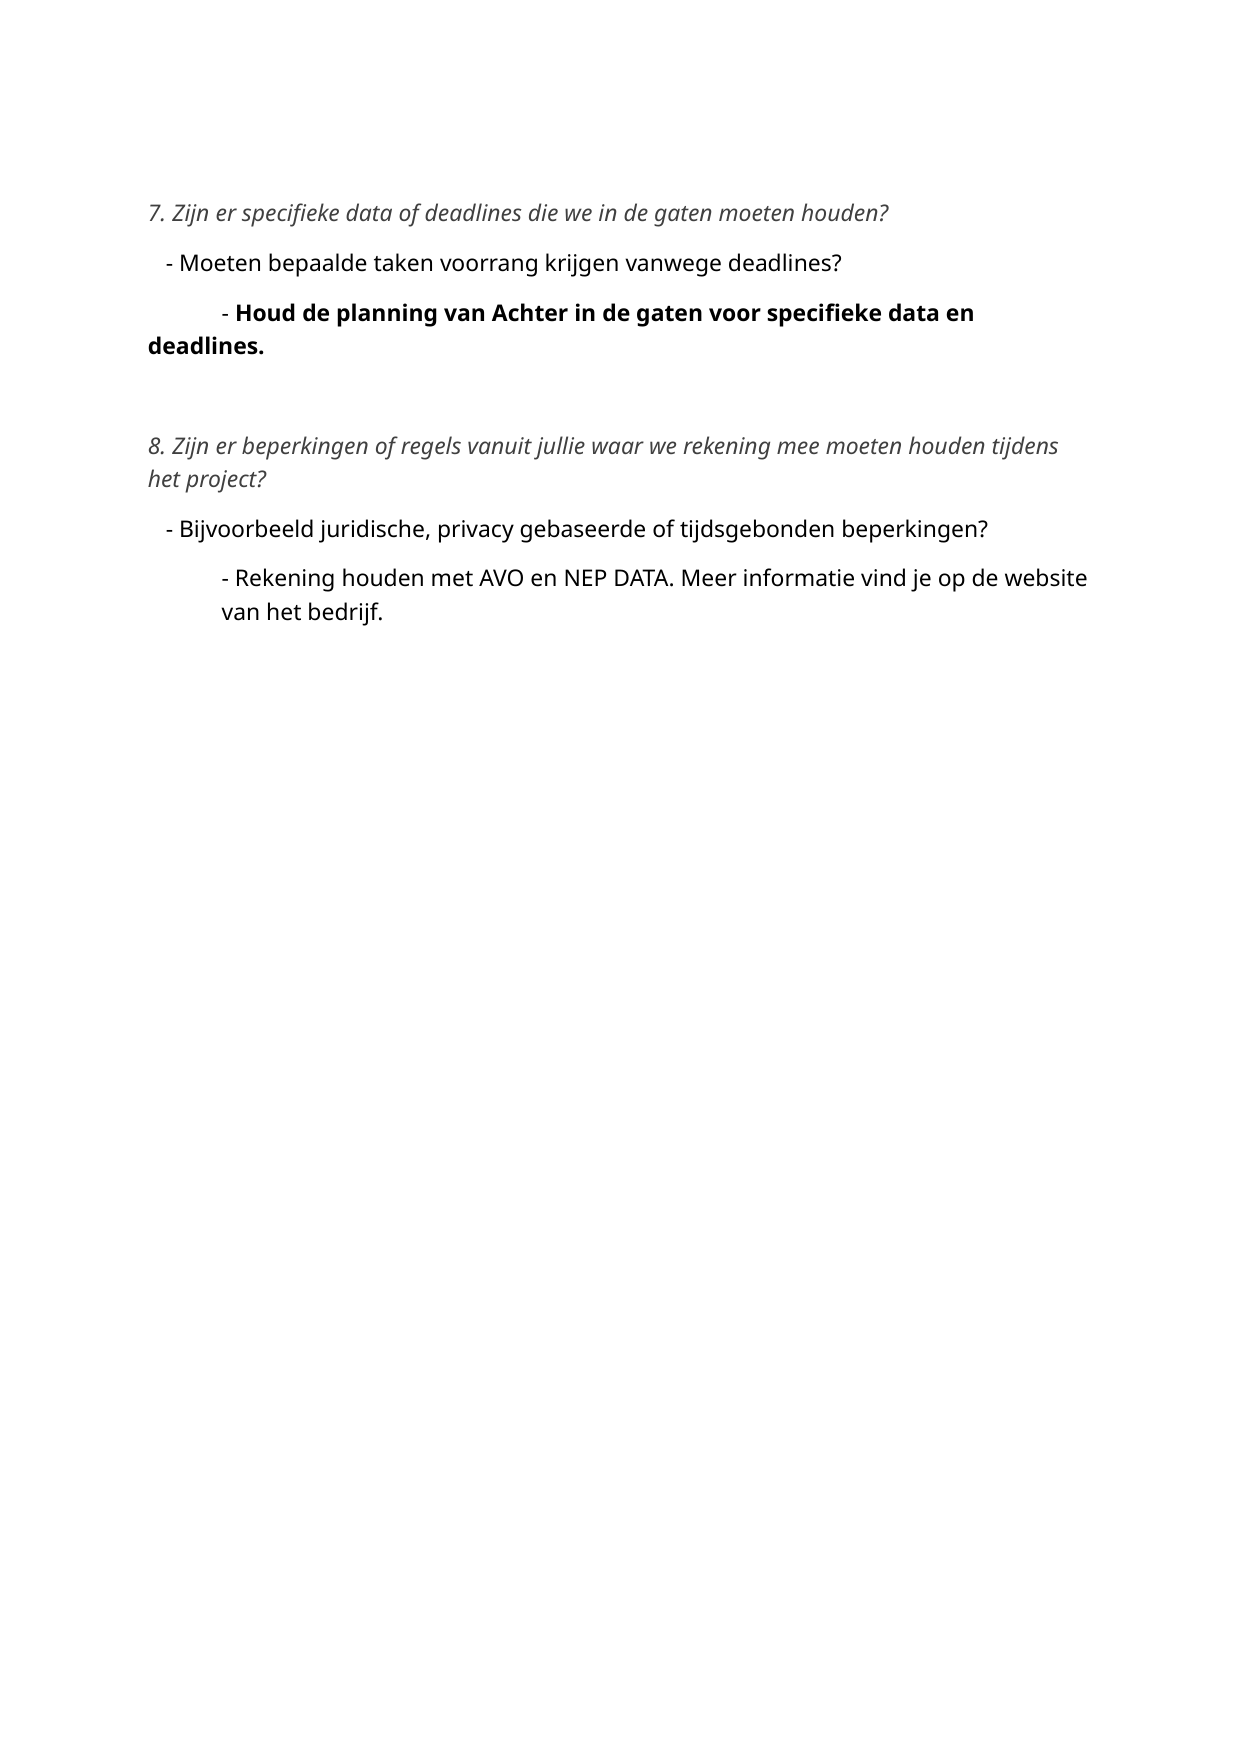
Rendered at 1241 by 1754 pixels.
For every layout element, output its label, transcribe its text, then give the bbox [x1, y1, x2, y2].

text - Moeten bepaalde taken voorrang krijgen vanwege deadlines? [148, 247, 1093, 278]
text 7. Zijn er specifieke data of deadlines die we in de gaten moeten houden? [148, 197, 1093, 229]
text 8. Zijn er beperkingen of regels vanuit jullie waar we rekening mee moeten houden tijdens het project? [148, 430, 1093, 494]
text - Rekening houden met AVO en NEP DATA. Meer informatie vind je op de website van het bedrijf. [221, 562, 1093, 627]
text - Houd de planning van Achter in de gaten voor specifieke data en deadlines. [148, 297, 1093, 361]
text - Bijvoorbeeld juridische, privacy gebaseerde of tijdsgebonden beperkingen? [148, 513, 1093, 544]
